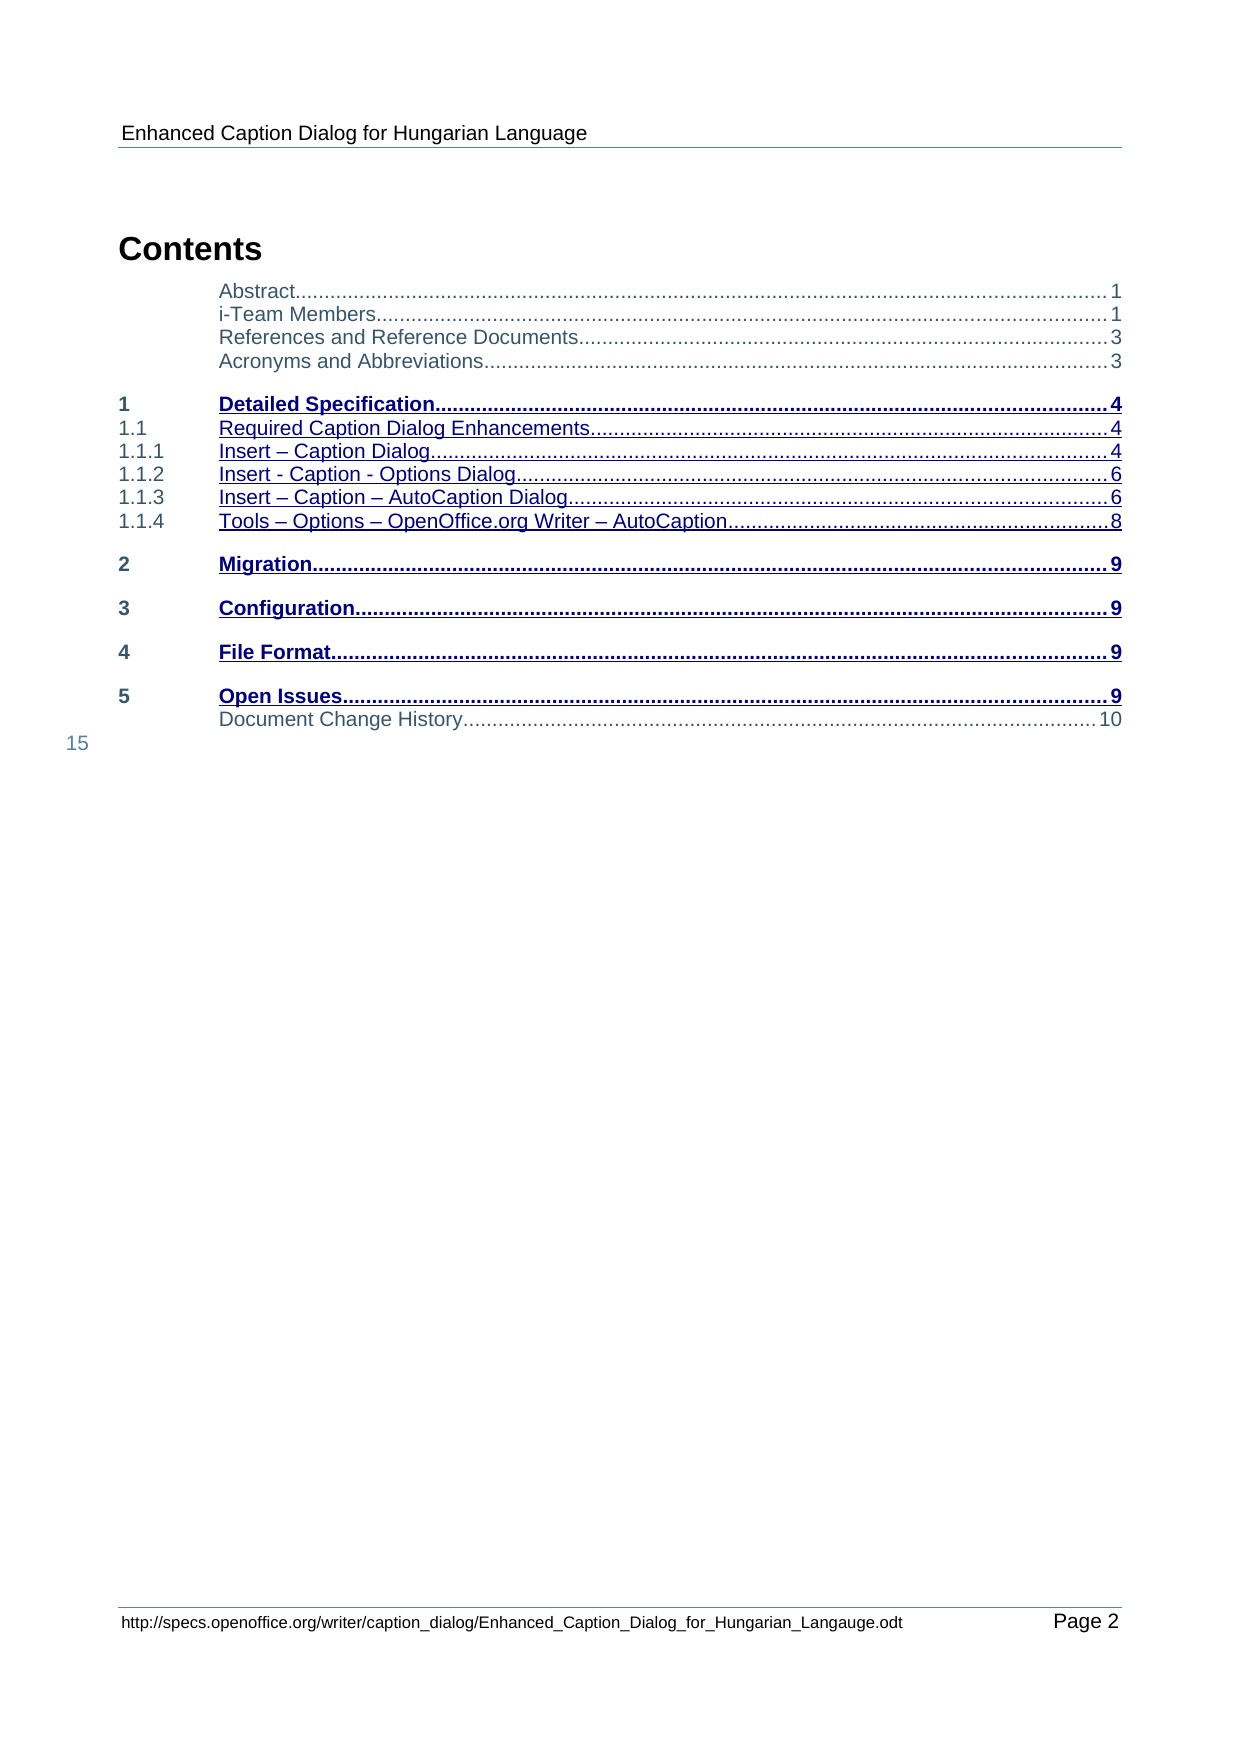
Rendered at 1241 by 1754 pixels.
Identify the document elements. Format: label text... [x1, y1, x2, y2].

text Document Change History 10 [118, 708, 1122, 731]
text 1.1.3 Insert – Caption – AutoCaption Dialog 6 [118, 486, 1122, 509]
text Abstract 1 [118, 279, 1122, 303]
text 3 Configuration 9 [118, 597, 1122, 620]
text 1.1 Required Caption Dialog Enhancements 4 [118, 416, 1122, 439]
text 1 Detailed Specification 4 [118, 393, 1122, 416]
text References and Reference Documents 3 [118, 326, 1122, 349]
text Acronyms and Abbreviations 3 [118, 349, 1122, 372]
text i-Team Members 1 [118, 303, 1122, 326]
text 5 Open Issues 9 [118, 684, 1122, 708]
subtitle Contents [118, 230, 1122, 267]
text 1.1.4 Tools – Options – OpenOffice.org Writer – AutoCaption 8 [118, 509, 1122, 532]
text 4 File Format 9 [118, 641, 1122, 664]
text 2 Migration 9 [118, 553, 1122, 576]
text 1.1.1 Insert – Caption Dialog 4 [118, 439, 1122, 463]
text 1.1.2 Insert - Caption - Options Dialog 6 [118, 463, 1122, 486]
